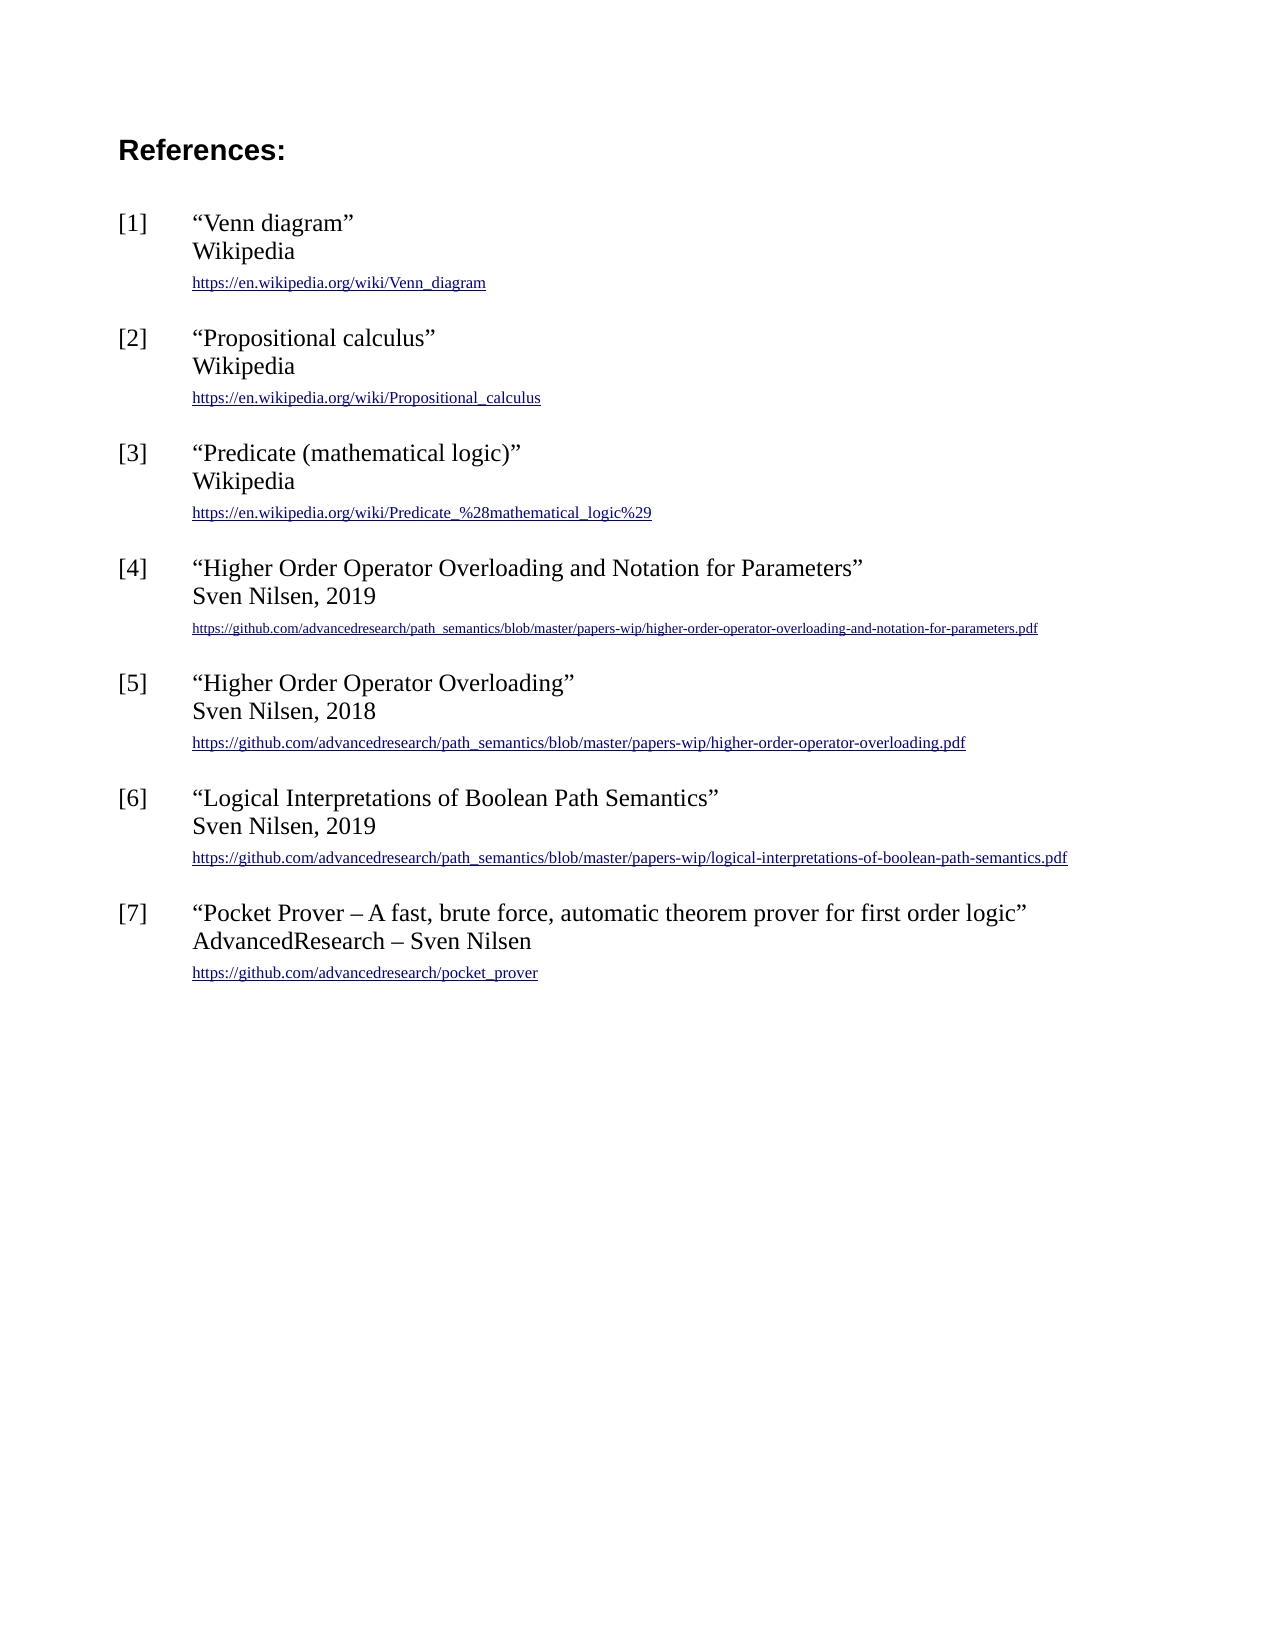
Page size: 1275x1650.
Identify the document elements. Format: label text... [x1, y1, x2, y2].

text https://github.com/advancedresearch/path_semantics/blob/master/papers-wip/higher-order-operator-overloading-and-notation-for-parameters.pdf [118, 610, 1157, 639]
text Wikipedia [118, 236, 1157, 265]
text [3] “Predicate (mathematical logic)” [118, 438, 1157, 466]
text https://github.com/advancedresearch/pocket_prover [118, 955, 1157, 984]
text Sven Nilsen, 2018 [118, 696, 1157, 725]
text https://en.wikipedia.org/wiki/Propositional_calculus [118, 380, 1157, 409]
text https://en.wikipedia.org/wiki/Venn_diagram [118, 265, 1157, 294]
text https://github.com/advancedresearch/path_semantics/blob/master/papers-wip/higher-order-operator-overloading.pdf [118, 725, 1157, 754]
text https://en.wikipedia.org/wiki/Predicate_%28mathematical_logic%29 [118, 495, 1157, 524]
text [6] “Logical Interpretations of Boolean Path Semantics” [118, 783, 1157, 811]
text Wikipedia [118, 466, 1157, 495]
text Wikipedia [118, 351, 1157, 380]
text [2] “Propositional calculus” [118, 323, 1157, 351]
text [7] “Pocket Prover – A fast, brute force, automatic theorem prover for first order logic” [118, 898, 1157, 926]
text Sven Nilsen, 2019 [118, 811, 1157, 840]
text [4] “Higher Order Operator Overloading and Notation for Parameters” [118, 553, 1157, 581]
text Sven Nilsen, 2019 [118, 581, 1157, 610]
text [1] “Venn diagram” [118, 208, 1157, 236]
subtitle References: [118, 133, 1157, 166]
text [5] “Higher Order Operator Overloading” [118, 668, 1157, 696]
text AdvancedResearch – Sven Nilsen [118, 926, 1157, 955]
text https://github.com/advancedresearch/path_semantics/blob/master/papers-wip/logical-interpretations-of-boolean-path-semantics.pdf [118, 840, 1157, 869]
